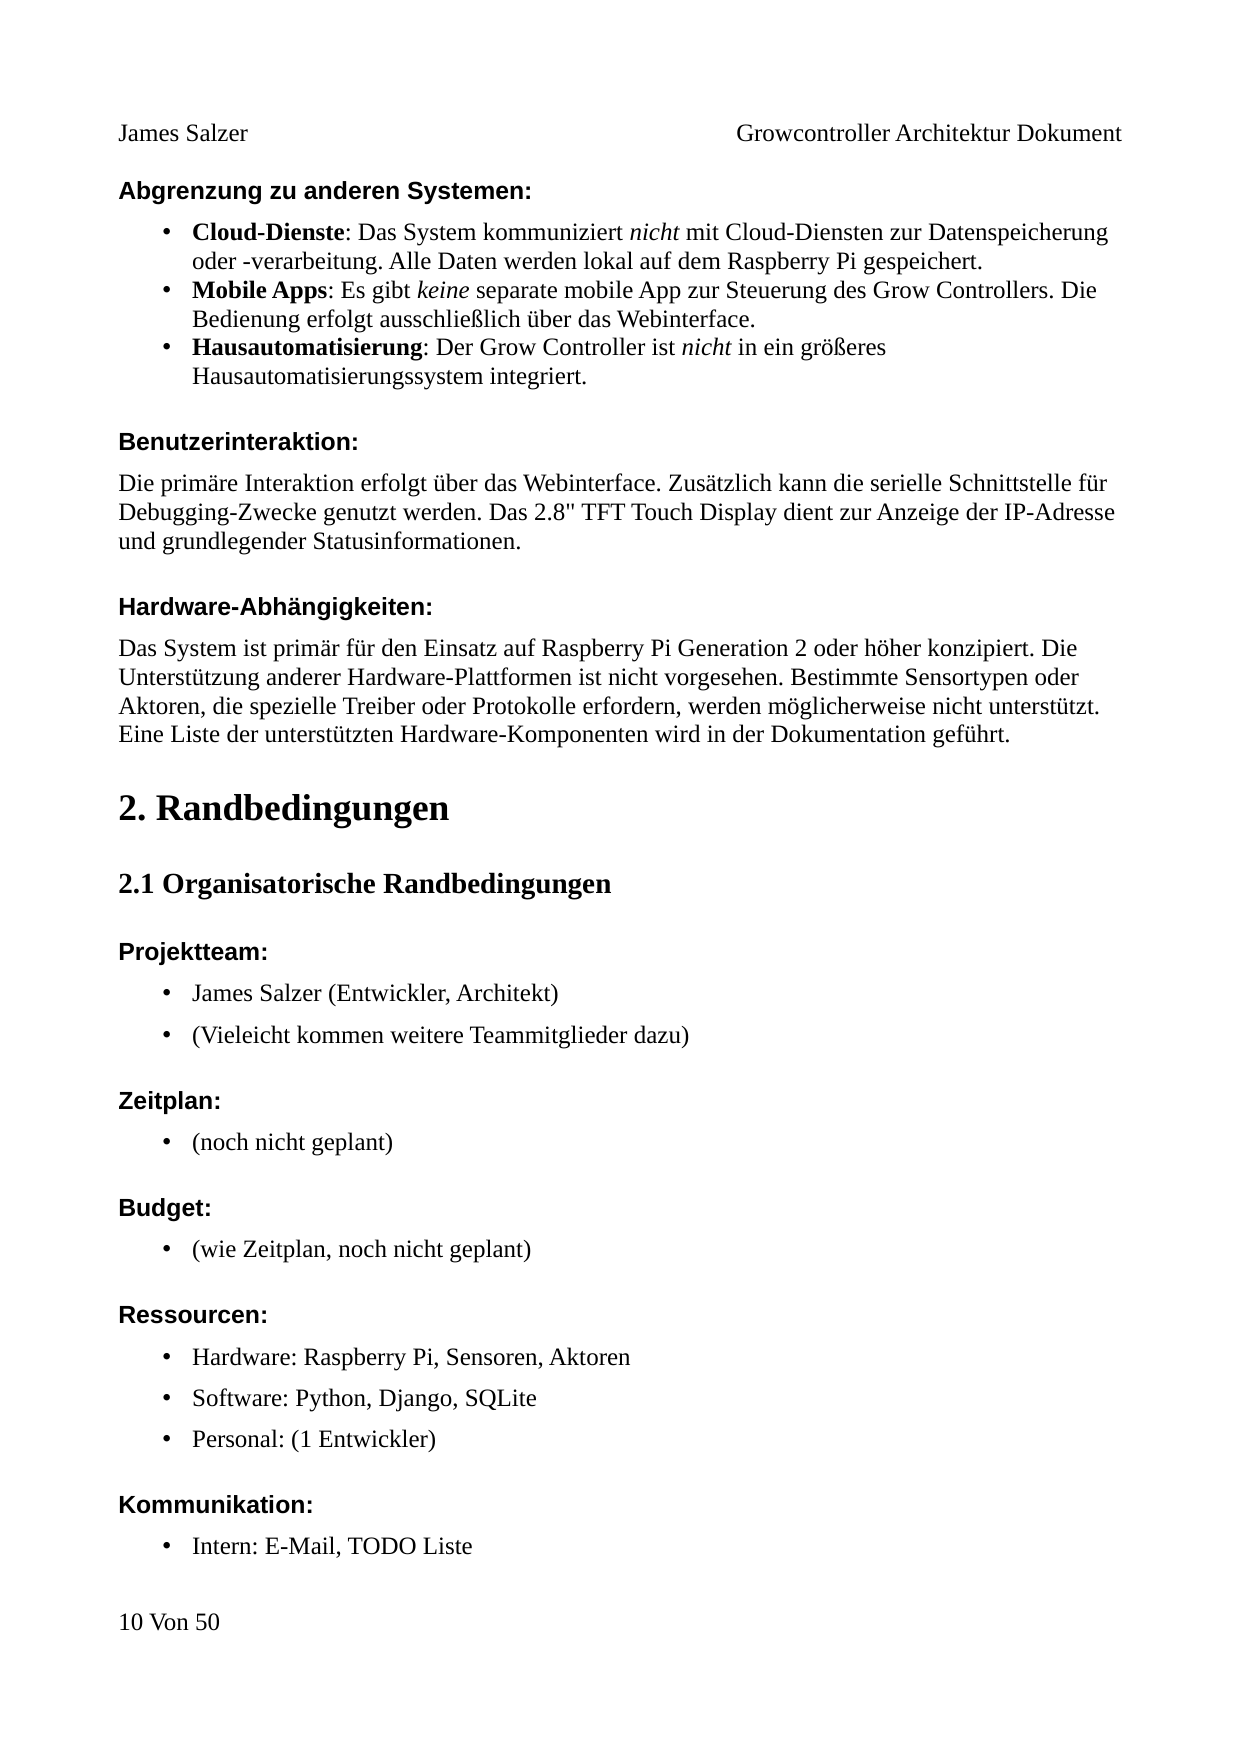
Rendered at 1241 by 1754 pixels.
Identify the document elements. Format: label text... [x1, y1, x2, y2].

list (noch nicht geplant) [162, 1127, 1122, 1156]
text Das System ist primär für den Einsatz auf Raspberry Pi Generation 2 oder höher konzipiert. Die Unterstützung anderer Hardware-Plattformen ist nicht vorgesehen. Bestimmte Sensortypen oder Aktoren, die spezielle Treiber oder Protokolle erfordern, werden möglicherweise nicht unterstützt. Eine Liste der unterstützten Hardware-Komponenten wird in der Dokumentation geführt. [118, 633, 1122, 748]
list (Vieleicht kommen weitere Teammitglieder dazu) [162, 1020, 1122, 1048]
subtitle 2.1 Organisatorische Randbedingungen [118, 866, 1122, 900]
list Cloud-Dienste: Das System kommuniziert nicht mit Cloud-Diensten zur Datenspeicherung oder -verarbeitung. Alle Daten werden lokal auf dem Raspberry Pi gespeichert. [162, 217, 1122, 275]
subtitle Hardware-Abhängigkeiten: [118, 592, 1122, 621]
subtitle Budget: [118, 1193, 1122, 1222]
subtitle Benutzerinteraktion: [118, 427, 1122, 456]
list Personal: (1 Entwickler) [162, 1424, 1122, 1453]
subtitle Kommunikation: [118, 1490, 1122, 1519]
list Hardware: Raspberry Pi, Sensoren, Aktoren [162, 1342, 1122, 1370]
subtitle Zeitplan: [118, 1086, 1122, 1114]
list Mobile Apps: Es gibt keine separate mobile App zur Steuerung des Grow Controllers. Die Bedienung erfolgt ausschließlich über das Webinterface. [162, 275, 1122, 332]
list Intern: E-Mail, TODO Liste [162, 1531, 1122, 1560]
subtitle Abgrenzung zu anderen Systemen: [118, 176, 1122, 205]
subtitle Ressourcen: [118, 1301, 1122, 1329]
list Software: Python, Django, SQLite [162, 1383, 1122, 1412]
list Hausautomatisierung: Der Grow Controller ist nicht in ein größeres Hausautomatisierungssystem integriert. [162, 332, 1122, 390]
subtitle Projektteam: [118, 937, 1122, 966]
text Die primäre Interaktion erfolgt über das Webinterface. Zusätzlich kann die serielle Schnittstelle für Debugging-Zwecke genutzt werden. Das 2.8" TFT Touch Display dient zur Anzeige der IP-Adresse und grundlegender Statusinformationen. [118, 468, 1122, 555]
list James Salzer (Entwickler, Architekt) [162, 978, 1122, 1007]
subtitle 2. Randbedingungen [118, 786, 1122, 829]
list (wie Zeitplan, noch nicht geplant) [162, 1234, 1122, 1263]
